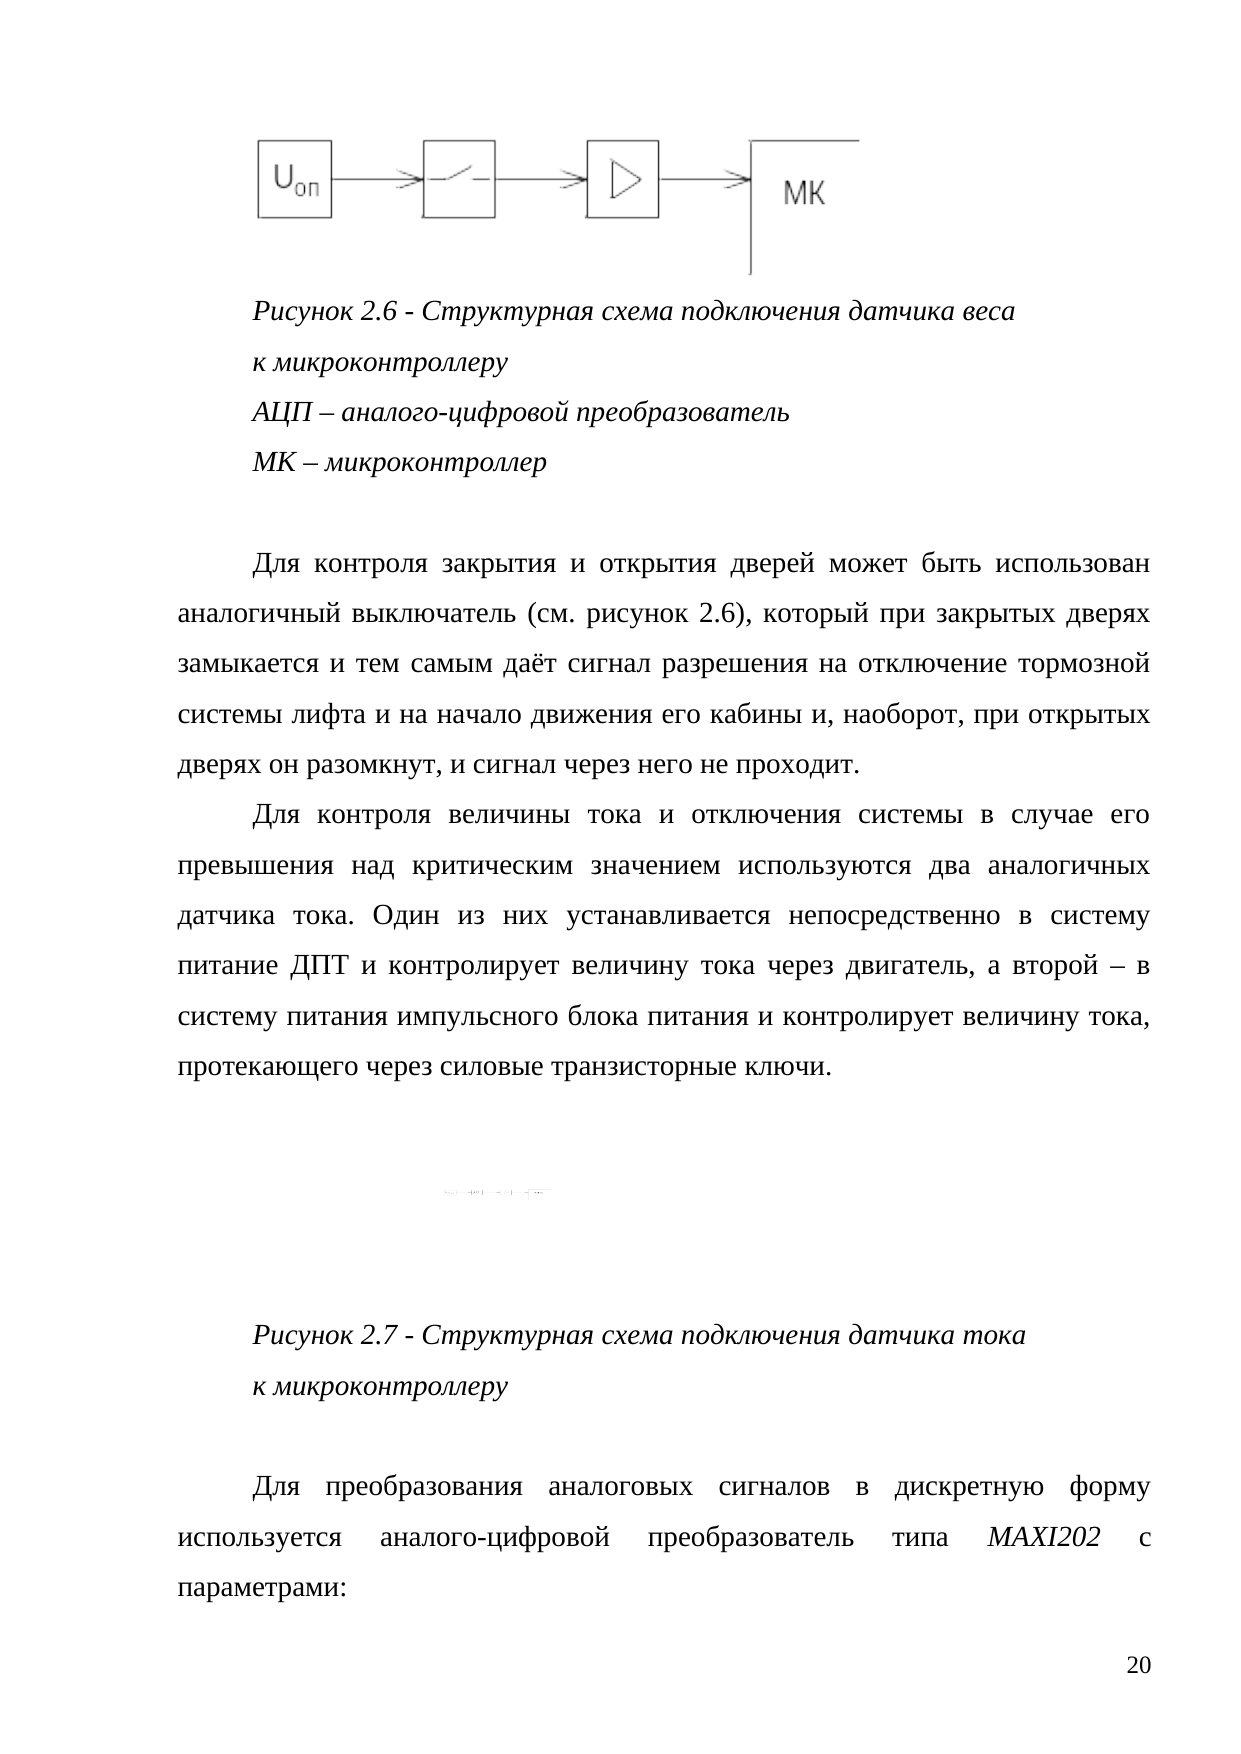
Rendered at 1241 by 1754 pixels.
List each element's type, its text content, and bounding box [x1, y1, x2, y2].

text к микроконтроллеру [177, 344, 1152, 377]
text Для преобразования аналоговых сигналов в дискретную форму используется аналого-цифровой преобразователь типа MAXI202 с параметрами: [177, 1468, 1152, 1603]
text к микроконтроллеру [177, 1368, 1152, 1401]
text Для контроля величины тока и отключения системы в случае его превышения над критическим значением используются два аналогичных датчика тока. Один из них устанавливается непосредственно в систему питание ДПТ и контролирует величину тока через двигатель, а второй – в систему питания импульсного блока питания и контролирует величину тока, протекающего через силовые транзисторные ключи. [177, 797, 1152, 1082]
text Рисунок 2.6 - Структурная схема подключения датчика веса [177, 293, 1152, 327]
text МК – микроконтроллер [177, 444, 1152, 478]
text Для контроля закрытия и открытия дверей может быть использован аналогичный выключатель (см. рисунок 2.6), который при закрытых дверях замыкается и тем самым даёт сигнал разрешения на отключение тормозной системы лифта и на начало движения его кабины и, наоборот, при открытых дверях он разомкнут, и сигнал через него не проходит. [177, 545, 1152, 780]
text АЦП – аналого-цифровой преобразователь [177, 394, 1152, 428]
text Рисунок 2.7 - Структурная схема подключения датчика тока [177, 1317, 1152, 1351]
